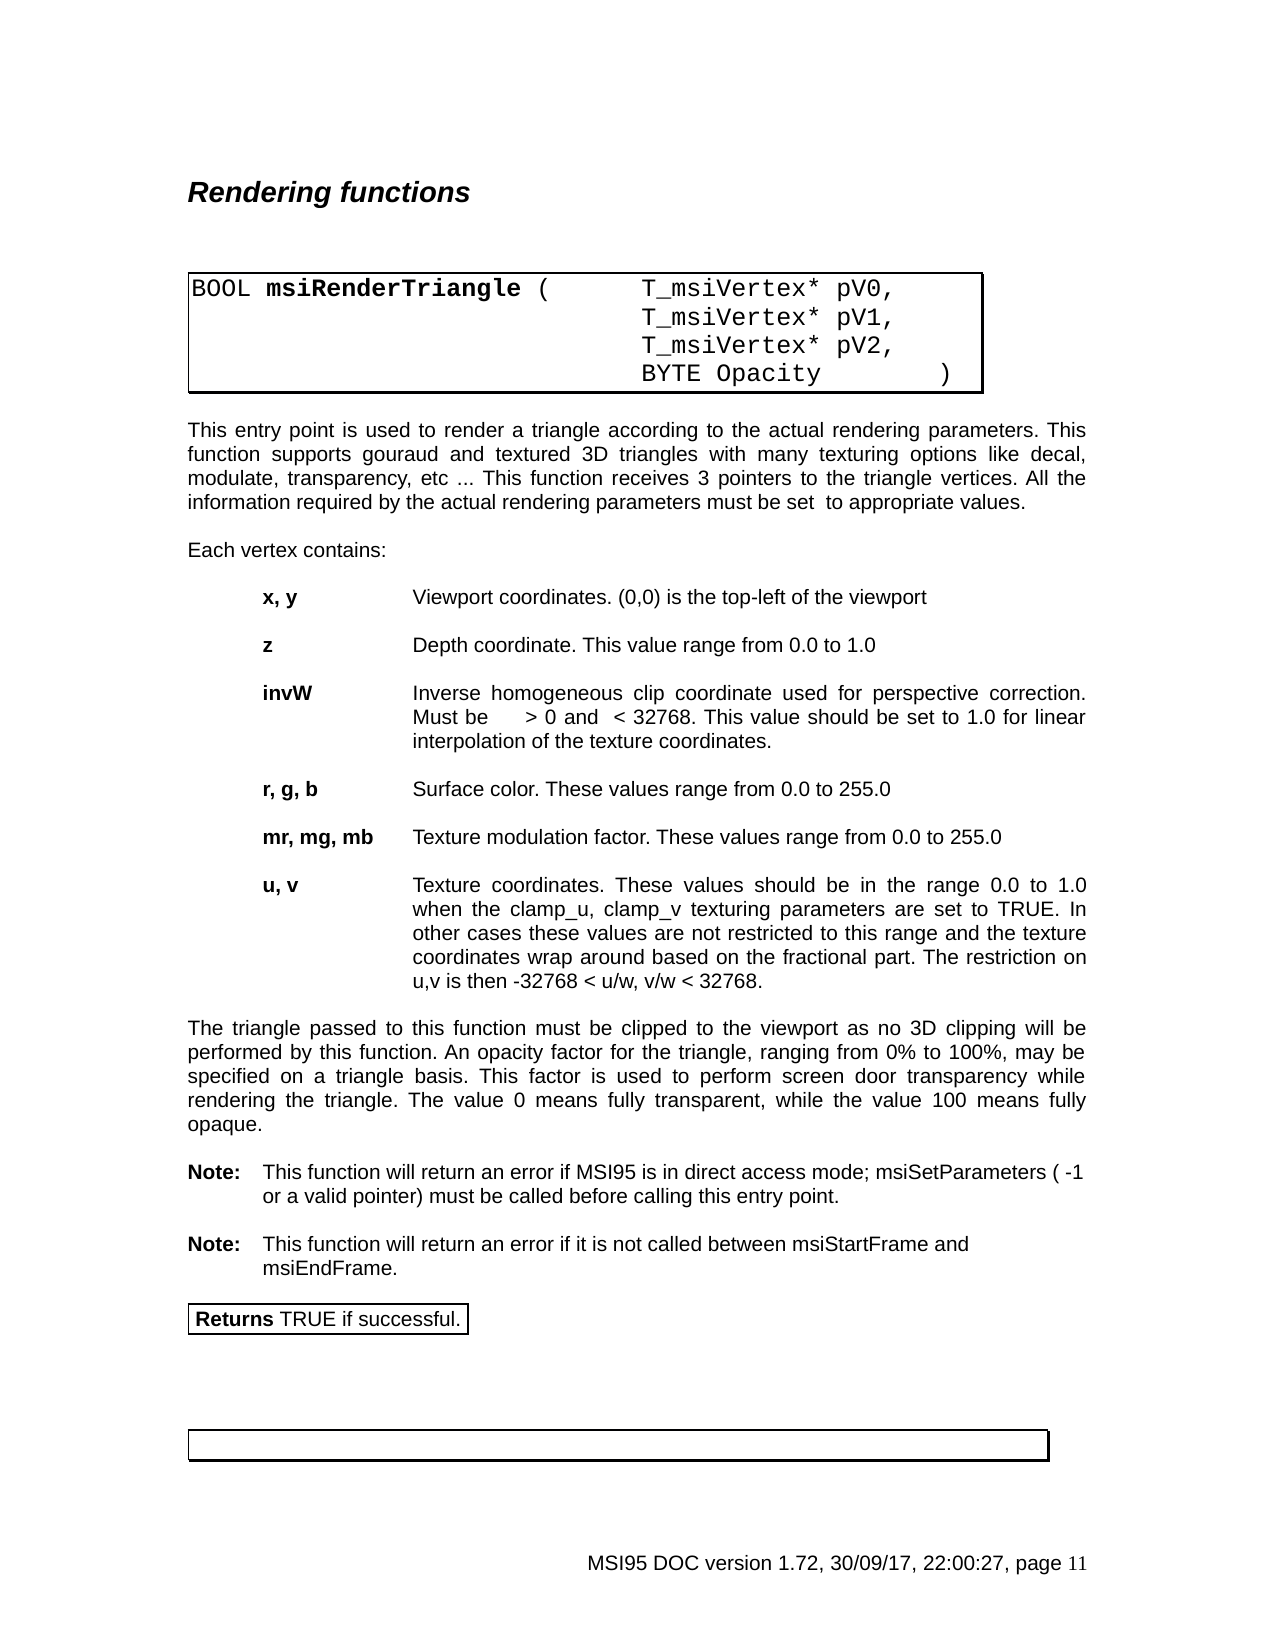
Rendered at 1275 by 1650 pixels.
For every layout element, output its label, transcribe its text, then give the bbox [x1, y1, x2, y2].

subtitle Rendering functions [187, 175, 1087, 208]
text u, v Texture coordinates. These values should be in the range 0.0 to 1.0 when the clamp_u, clamp_v texturing parameters are set to TRUE. In other cases these values are not restricted to this range and the texture coordinates wrap around based on the fractional part. The restriction on u,v is then -32768 < u/w, v/w < 32768. [262, 873, 1087, 992]
text Note: This function will return an error if it is not called between msiStartFrame and msiEndFrame. [187, 1231, 1087, 1279]
text Each vertex contains: [187, 538, 1087, 562]
text Note: This function will return an error if MSI95 is in direct access mode; msiSetParameters ( -1 or a valid pointer) must be called before calling this entry point. [187, 1159, 1087, 1207]
text invW Inverse homogeneous clip coordinate used for perspective correction. Must be > 0 and < 32768. This value should be set to 1.0 for linear interpolation of the texture coordinates. [262, 681, 1087, 753]
text x, y Viewport coordinates. (0,0) is the top-left of the viewport [262, 585, 1087, 609]
text r, g, b Surface color. These values range from 0.0 to 255.0 [262, 777, 1087, 801]
text mr, mg, mb Texture modulation factor. These values range from 0.0 to 255.0 [262, 825, 1087, 849]
text z Depth coordinate. This value range from 0.0 to 1.0 [262, 633, 1087, 657]
text BOOL msiRenderTriangle ( T_msiVertex* pV0, T_msiVertex* pV1, T_msiVertex* pV2, BYTE Opacity ) [189, 274, 981, 391]
text This entry point is used to render a triangle according to the actual rendering parameters. This function supports gouraud and textured 3D triangles with many texturing options like decal, modulate, transparency, etc ... This function receives 3 pointers to the triangle vertices. All the information required by the actual rendering parameters must be set to appropriate values. [187, 418, 1087, 514]
text Returns TRUE if successful. [189, 1305, 467, 1333]
text The triangle passed to this function must be clipped to the viewport as no 3D clipping will be performed by this function. An opacity factor for the triangle, ranging from 0% to 100%, may be specified on a triangle basis. This factor is used to perform screen door transparency while rendering the triangle. The value 0 means fully transparent, while the value 100 means fully opaque. [187, 1016, 1087, 1136]
